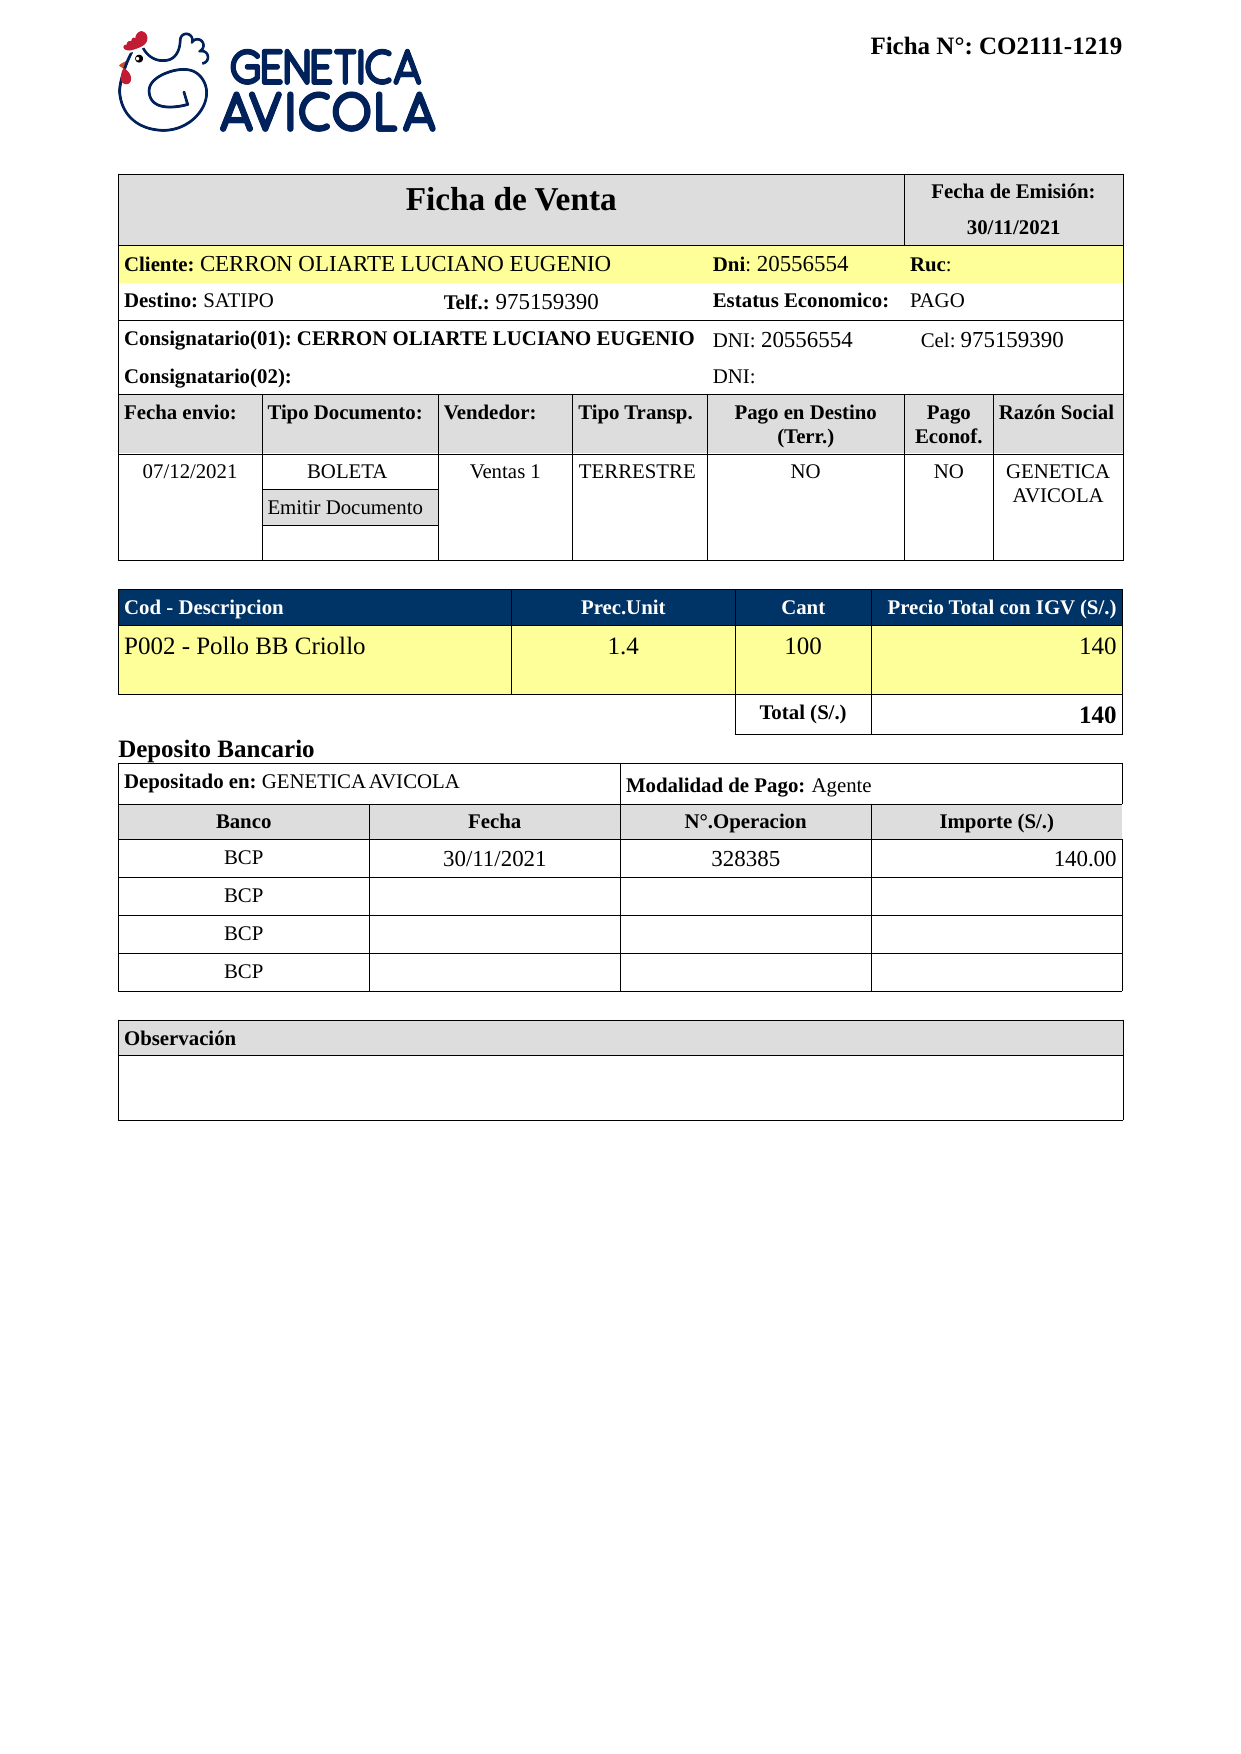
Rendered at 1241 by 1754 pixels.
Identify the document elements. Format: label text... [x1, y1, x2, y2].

table_cell Pago en Destino (Terr.) [708, 395, 904, 453]
table_cell Consignatario(01): CERRON OLIARTE LUCIANO EUGENIO [119, 321, 707, 358]
table_cell Ruc: [904, 246, 1123, 283]
table_cell Vendedor: [439, 395, 572, 453]
table_cell Pago Econof. [905, 395, 993, 453]
table_cell 100 [736, 626, 871, 694]
table_cell [511, 695, 735, 734]
table_cell N°.Operacion [621, 805, 871, 839]
table_cell Importe (S/.) [872, 805, 1122, 839]
table_cell BOLETA [263, 455, 438, 489]
table_header Fecha de Emisión: [905, 175, 1123, 209]
table_cell [621, 878, 871, 915]
table_cell Tipo Transp. [573, 395, 707, 453]
table_cell 30/11/2021 [905, 209, 1123, 245]
table_cell PAGO [904, 283, 1123, 320]
table_header Modalidad de Pago: Agente [621, 764, 1122, 803]
table_cell 07/12/2021 [119, 455, 262, 560]
table_cell DNI: 20556554 [707, 321, 915, 358]
table_cell Fecha envio: [119, 395, 262, 453]
table_cell BCP [119, 954, 369, 991]
table_cell Estatus Economico: [707, 283, 904, 320]
table_cell 30/11/2021 [370, 840, 620, 877]
text Deposito Bancario [118, 734, 1122, 763]
table_header Ficha de Venta [119, 175, 904, 245]
table_cell NO [905, 455, 993, 560]
table_header Precio Total con IGV (S/.) [872, 590, 1122, 625]
table_cell Ventas 1 [439, 455, 572, 560]
table_cell Cel: 975159390 [915, 321, 1123, 358]
table_cell [872, 954, 1122, 991]
table_cell BCP [119, 840, 369, 877]
table_cell [263, 526, 438, 560]
table_cell BCP [119, 878, 369, 915]
table_cell Cliente: CERRON OLIARTE LUCIANO EUGENIO [119, 246, 707, 283]
table_cell [872, 878, 1122, 915]
table_cell BCP [119, 916, 369, 953]
table_cell [621, 954, 871, 991]
table_header Depositado en: GENETICA AVICOLA [119, 764, 620, 803]
table_header Prec.Unit [512, 590, 735, 625]
table_header Cant [736, 590, 871, 625]
table_cell NO [708, 455, 904, 560]
table_cell 328385 [621, 840, 871, 877]
table_cell Telf.: 975159390 [438, 283, 707, 320]
table_cell TERRESTRE [573, 455, 707, 560]
table_cell [118, 695, 511, 734]
table_cell DNI: [707, 358, 1123, 394]
table_cell Tipo Documento: [263, 395, 438, 453]
table_cell [370, 878, 620, 915]
table_cell Dni: 20556554 [707, 246, 904, 283]
table_cell 140 [872, 695, 1122, 734]
table_cell 1.4 [512, 626, 735, 694]
table_cell P002 - Pollo BB Criollo [119, 626, 511, 694]
table_cell 140 [872, 626, 1122, 694]
table_cell Destino: SATIPO [119, 283, 438, 320]
table_cell Fecha [370, 805, 620, 839]
table_cell 140.00 [872, 840, 1122, 877]
table_cell [621, 916, 871, 953]
table_cell Total (S/.) [736, 695, 871, 734]
table_header Cod - Descripcion [119, 590, 511, 625]
table_cell [370, 954, 620, 991]
table_cell Emitir Documento [263, 490, 438, 525]
picture [118, 31, 436, 132]
table_cell [119, 1056, 1123, 1119]
table_header Observación [119, 1021, 1123, 1055]
table_cell Razón Social [994, 395, 1123, 453]
table_cell GENETICA AVICOLA [994, 455, 1123, 560]
table_cell Banco [119, 805, 369, 839]
table_cell [872, 916, 1122, 953]
table_cell Consignatario(02): [119, 358, 707, 394]
table_cell [370, 916, 620, 953]
